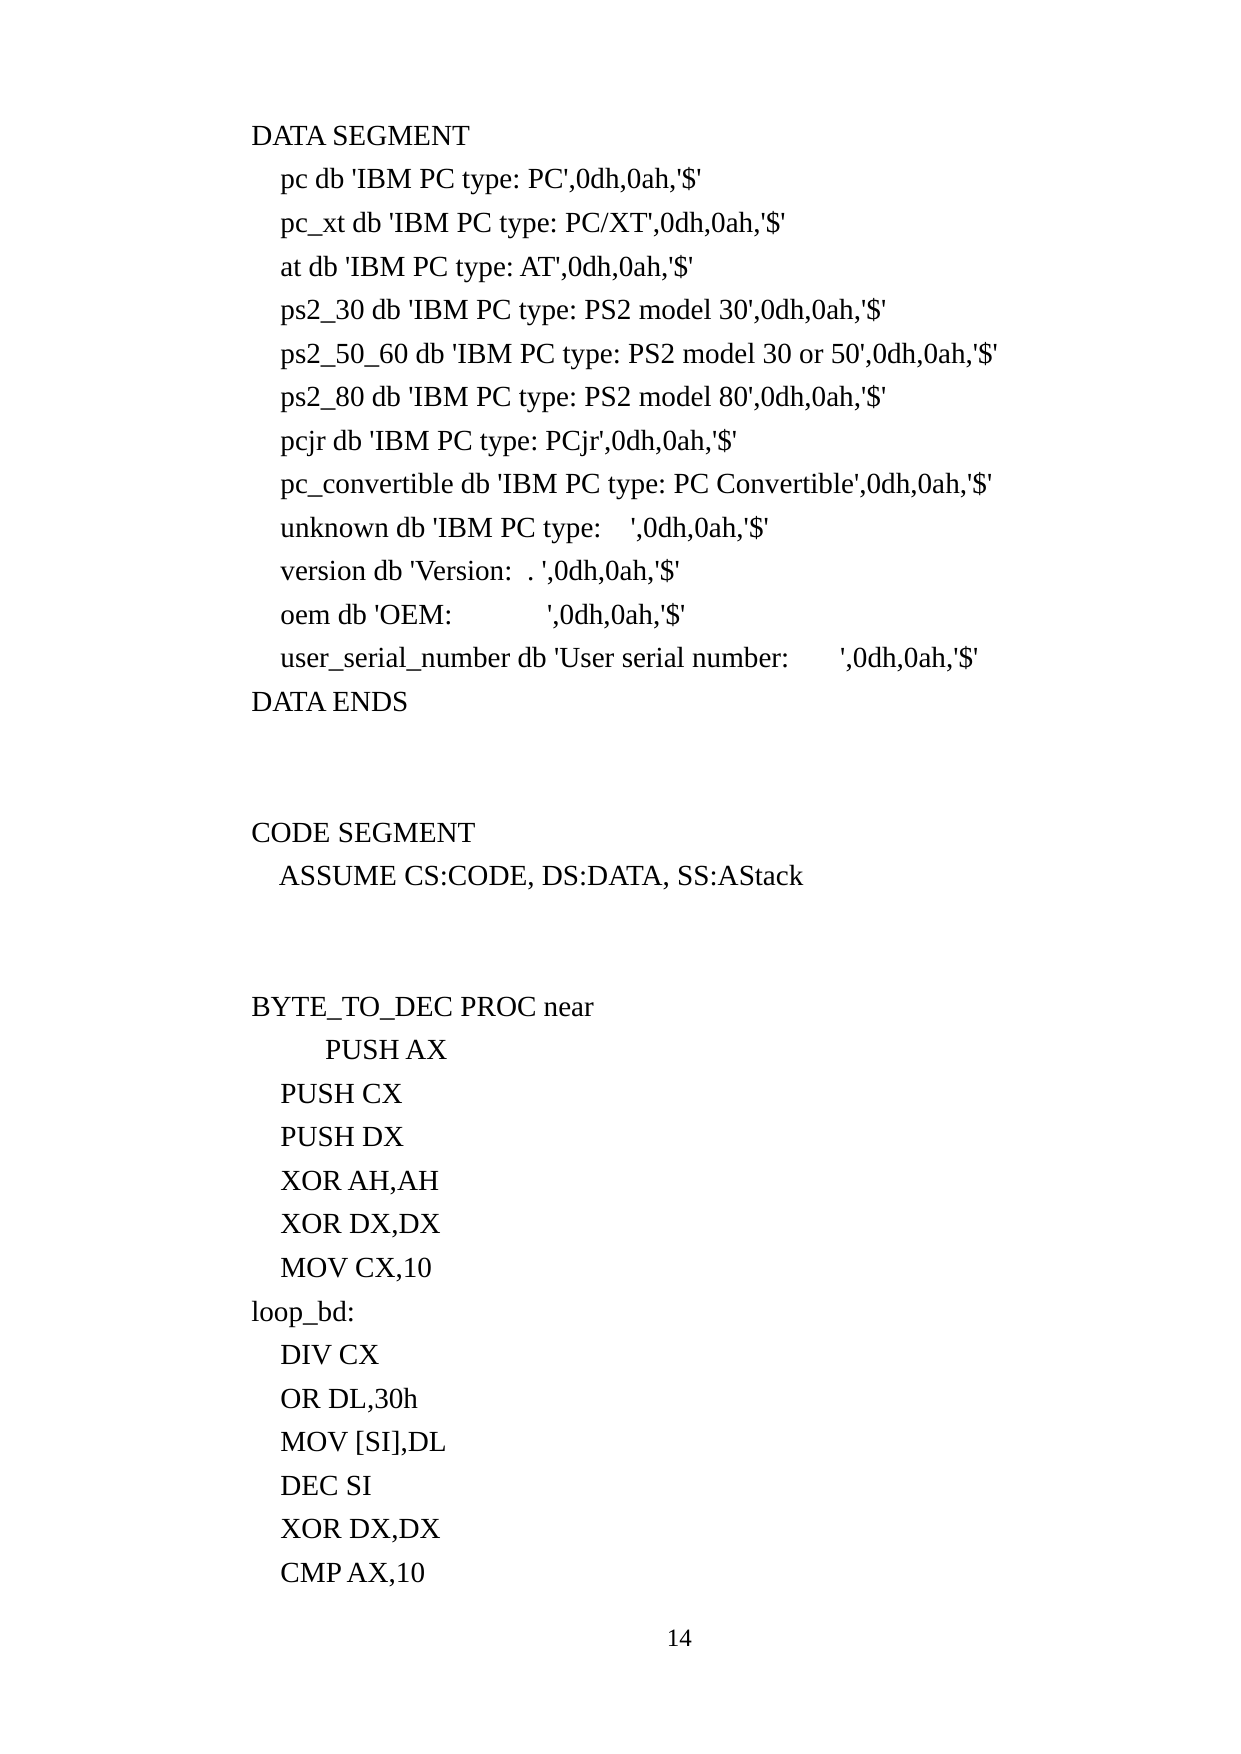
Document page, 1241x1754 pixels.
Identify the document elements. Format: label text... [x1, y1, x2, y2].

text ASSUME CS:CODE, DS:DATA, SS:AStack [177, 858, 1181, 892]
text DEC SI [177, 1468, 1181, 1501]
text XOR AH,AH [177, 1163, 1181, 1197]
text pc_convertible db 'IBM PC type: PC Convertible',0dh,0ah,'$' [177, 466, 1181, 500]
text at db 'IBM PC type: AT',0dh,0ah,'$' [177, 249, 1181, 282]
text pc db 'IBM PC type: PC',0dh,0ah,'$' [177, 162, 1181, 195]
text pc_xt db 'IBM PC type: PC/XT',0dh,0ah,'$' [177, 205, 1181, 239]
text pcjr db 'IBM PC type: PCjr',0dh,0ah,'$' [177, 423, 1181, 456]
text DATA ENDS [177, 684, 1181, 718]
text MOV [SI],DL [177, 1424, 1181, 1458]
text user_serial_number db 'User serial number: ',0dh,0ah,'$' [177, 641, 1181, 674]
text XOR DX,DX [177, 1511, 1181, 1545]
text ps2_80 db 'IBM PC type: PS2 model 80',0dh,0ah,'$' [177, 379, 1181, 413]
text loop_bd: [177, 1294, 1181, 1327]
text ps2_30 db 'IBM PC type: PS2 model 30',0dh,0ah,'$' [177, 292, 1181, 326]
text PUSH CX [177, 1076, 1181, 1109]
text PUSH DX [177, 1119, 1181, 1153]
text BYTE_TO_DEC PROC near [177, 989, 1181, 1022]
text MOV CX,10 [177, 1250, 1181, 1284]
text oem db 'OEM: ',0dh,0ah,'$' [177, 597, 1181, 631]
text unknown db 'IBM PC type: ',0dh,0ah,'$' [177, 510, 1181, 543]
text version db 'Version: . ',0dh,0ah,'$' [177, 553, 1181, 587]
text XOR DX,DX [177, 1207, 1181, 1240]
text ps2_50_60 db 'IBM PC type: PS2 model 30 or 50',0dh,0ah,'$' [177, 336, 1181, 369]
text DIV CX [177, 1337, 1181, 1371]
text OR DL,30h [177, 1381, 1181, 1414]
text PUSH AX [177, 1032, 1181, 1066]
text DATA SEGMENT [177, 118, 1181, 152]
text CMP AX,10 [177, 1555, 1181, 1588]
text CODE SEGMENT [177, 815, 1181, 848]
